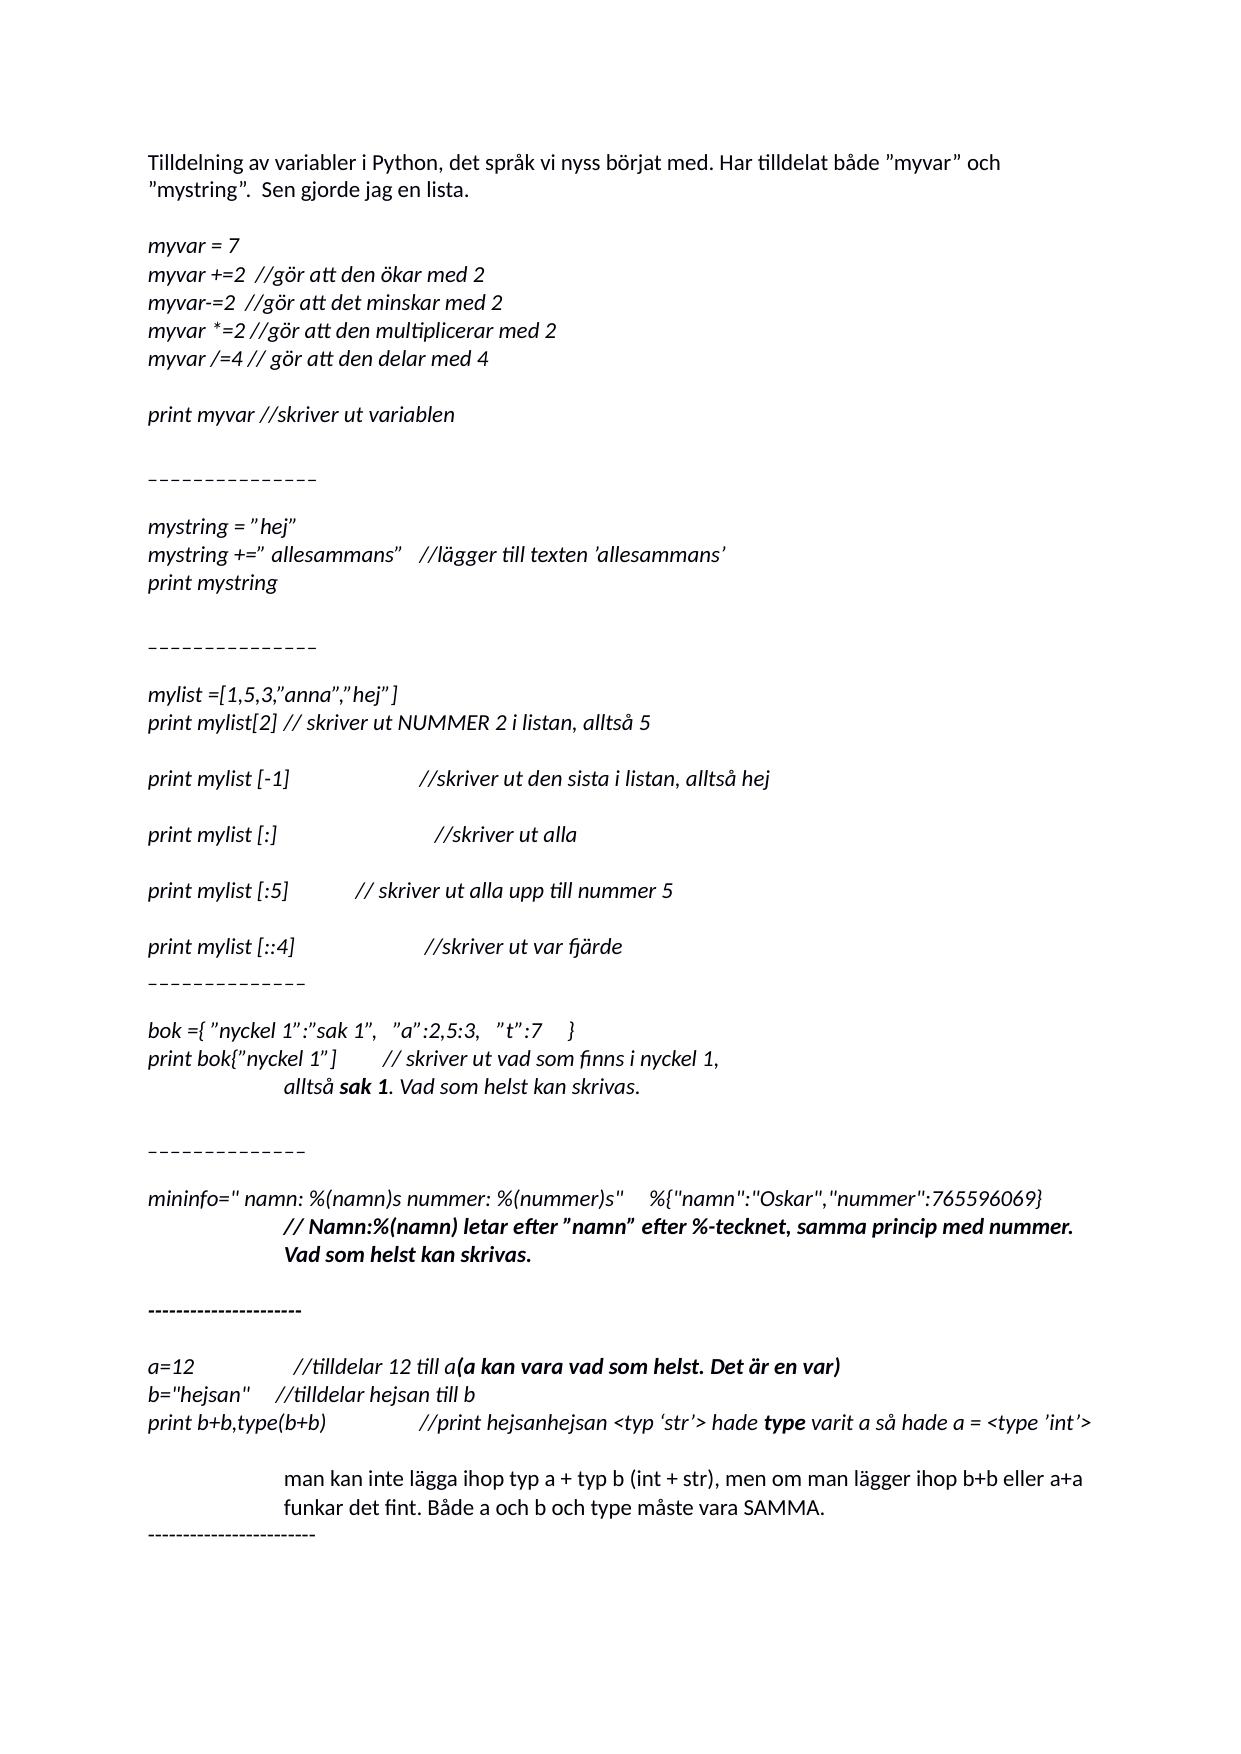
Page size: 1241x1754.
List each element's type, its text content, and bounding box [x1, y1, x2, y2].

text myvar = 7 [148, 232, 1104, 260]
text ------------------------ [148, 1521, 1104, 1549]
text print b+b,type(b+b) //print hejsanhejsan <typ ‘str’> hade type varit a så hade a = <type ’int’> [148, 1408, 1104, 1437]
text ______________ [148, 960, 1104, 988]
text print mylist [:] //skriver ut alla [148, 820, 1104, 848]
text mylist =[1,5,3,”anna”,”hej”] [148, 680, 1104, 708]
text mystring +=” allesammans” //lägger till texten ’allesammans’ [148, 540, 1104, 568]
text man kan inte lägga ihop typ a + typ b (int + str), men om man lägger ihop b+b eller a+a funkar det fint. Både a och b och type måste vara SAMMA. [283, 1464, 1104, 1521]
text print mylist [:5] // skriver ut alla upp till nummer 5 [148, 876, 1104, 904]
text ---------------------- [148, 1296, 1104, 1324]
text print mylist [::4] //skriver ut var fjärde [148, 932, 1104, 960]
text _______________ [148, 456, 1104, 484]
text print myvar //skriver ut variablen [148, 400, 1104, 428]
text _______________ [148, 624, 1104, 652]
text mystring = ”hej” [148, 512, 1104, 540]
text a=12 //tilldelar 12 till a(a kan vara vad som helst. Det är en var) [148, 1352, 1104, 1381]
text myvar +=2 //gör att den ökar med 2 [148, 260, 1104, 288]
text bok ={ ”nyckel 1”:”sak 1”, ”a”:2,5:3, ”t”:7 } [148, 1016, 1104, 1044]
text // Namn:%(namn) letar efter ”namn” efter %-tecknet, samma princip med nummer. Vad som helst kan skrivas. [283, 1212, 1104, 1268]
text print mystring [148, 568, 1104, 596]
text myvar /=4 // gör att den delar med 4 [148, 344, 1104, 372]
text myvar-=2 //gör att det minskar med 2 [148, 288, 1104, 316]
text myvar *=2 //gör att den multiplicerar med 2 [148, 316, 1104, 344]
text mininfo=" namn: %(namn)s nummer: %(nummer)s" %{"namn":"Oskar","nummer":765596069} [148, 1184, 1104, 1212]
text print bok{”nyckel 1”] // skriver ut vad som finns i nyckel 1, alltså sak 1. Vad som helst kan skrivas. [148, 1044, 1104, 1100]
text b="hejsan" //tilldelar hejsan till b [148, 1381, 1104, 1408]
text Tilldelning av variabler i Python, det språk vi nyss börjat med. Har tilldelat både ”myvar” och ”mystring”. Sen gjorde jag en lista. [148, 148, 1104, 204]
text ______________ [148, 1128, 1104, 1156]
text print mylist [-1] //skriver ut den sista i listan, alltså hej [148, 764, 1104, 792]
text print mylist[2] // skriver ut NUMMER 2 i listan, alltså 5 [148, 708, 1104, 736]
